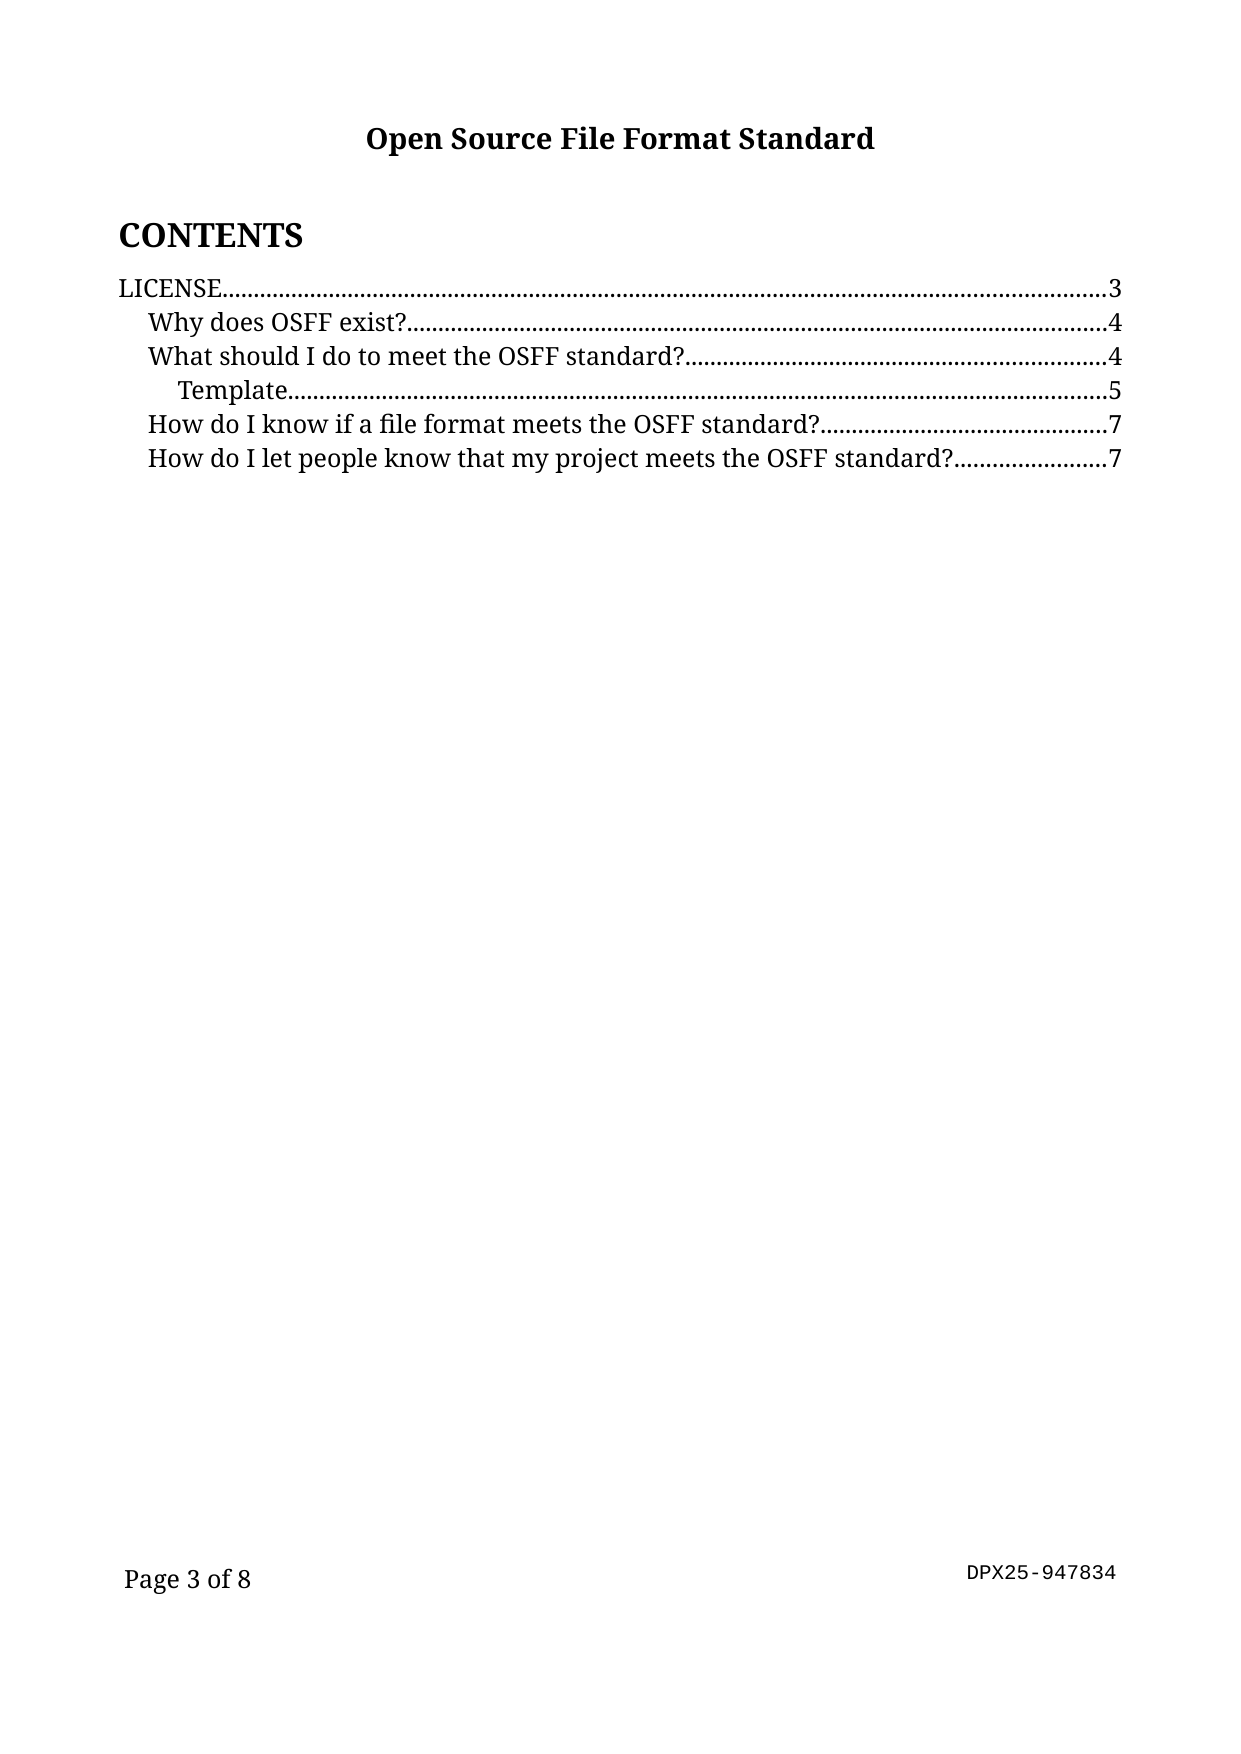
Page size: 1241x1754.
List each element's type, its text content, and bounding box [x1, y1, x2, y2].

subtitle CONTENTS [118, 212, 1122, 258]
text What should I do to meet the OSFF standard? 4 [148, 338, 1122, 372]
text How do I know if a file format meets the OSFF standard? 7 [148, 406, 1122, 441]
text LICENSE 3 [118, 270, 1122, 304]
text Template 5 [177, 372, 1122, 406]
text How do I let people know that my project meets the OSFF standard? 7 [148, 441, 1122, 474]
text Why does OSFF exist? 4 [148, 304, 1122, 338]
